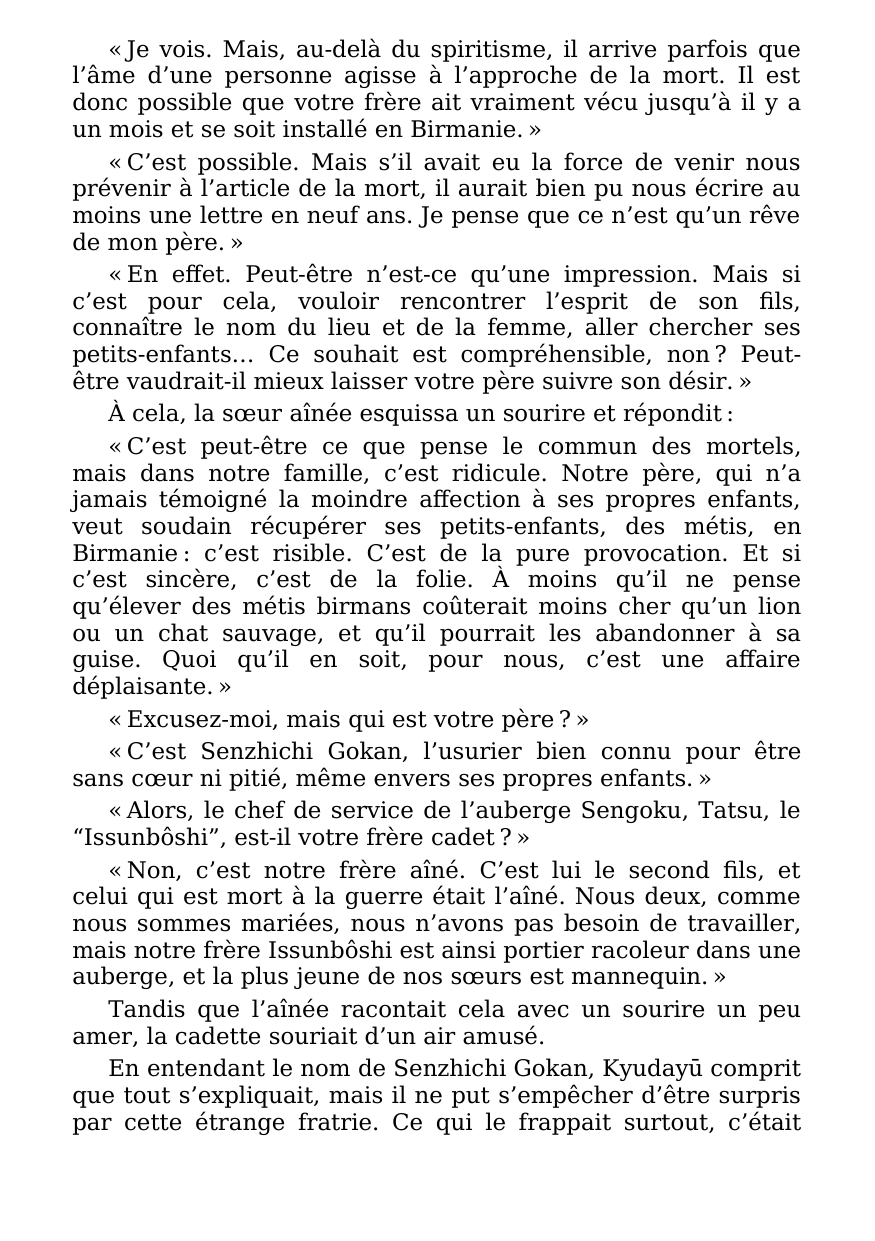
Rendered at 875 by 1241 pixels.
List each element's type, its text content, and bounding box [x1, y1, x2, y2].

text « Non, c’est notre frère aîné. C’est lui le second fils, et celui qui est mort à la guerre était l’aîné. Nous deux, comme nous sommes mariées, nous n’avons pas besoin de travailler, mais notre frère Issunbôshi est ainsi portier racoleur dans une auberge, et la plus jeune de nos sœurs est mannequin. » [72, 857, 802, 990]
text Tandis que l’aînée racontait cela avec un sourire un peu amer, la cadette souriait d’un air amusé. [72, 996, 802, 1049]
text « Je vois. Mais, au-delà du spiritisme, il arrive parfois que l’âme d’une personne agisse à l’approche de la mort. Il est donc possible que votre frère ait vraiment vécu jusqu’à il y a un mois et se soit installé en Birmanie. » [72, 36, 802, 143]
text À cela, la sœur aînée esquissa un sourire et répondit : [72, 401, 802, 427]
text « C’est peut-être ce que pense le commun des mortels, mais dans notre famille, c’est ridicule. Notre père, qui n’a jamais témoigné la moindre affection à ses propres enfants, veut soudain récupérer ses petits-enfants, des métis, en Birmanie : c’est risible. C’est de la pure provocation. Et si c’est sincère, c’est de la folie. À moins qu’il ne pense qu’élever des métis birmans coûterait moins cher qu’un lion ou un chat sauvage, et qu’il pourrait les abandonner à sa guise. Quoi qu’il en soit, pour nous, c’est une affaire déplaisante. » [72, 433, 802, 700]
text « Alors, le chef de service de l’auberge Sengoku, Tatsu, le “Issunbôshi”, est-il votre frère cadet ? » [72, 798, 802, 851]
text « C’est Senzhichi Gokan, l’usurier bien connu pour être sans cœur ni pitié, même envers ses propres enfants. » [72, 738, 802, 792]
text « Excusez-moi, mais qui est votre père ? » [72, 706, 802, 732]
text En entendant le nom de Senzhichi Gokan, Kyudayū comprit que tout s’expliquait, mais il ne put s’empêcher d’être surpris par cette étrange fratrie. Ce qui le frappait surtout, c’était [72, 1055, 802, 1135]
text « En effet. Peut-être n’est-ce qu’une impression. Mais si c’est pour cela, vouloir rencontrer l’esprit de son fils, connaître le nom du lieu et de la femme, aller chercher ses petits-enfants… Ce souhait est compréhensible, non ? Peut-être vaudrait-il mieux laisser votre père suivre son désir. » [72, 261, 802, 394]
text « C’est possible. Mais s’il avait eu la force de venir nous prévenir à l’article de la mort, il aurait bien pu nous écrire au moins une lettre en neuf ans. Je pense que ce n’est qu’un rêve de mon père. » [72, 149, 802, 255]
